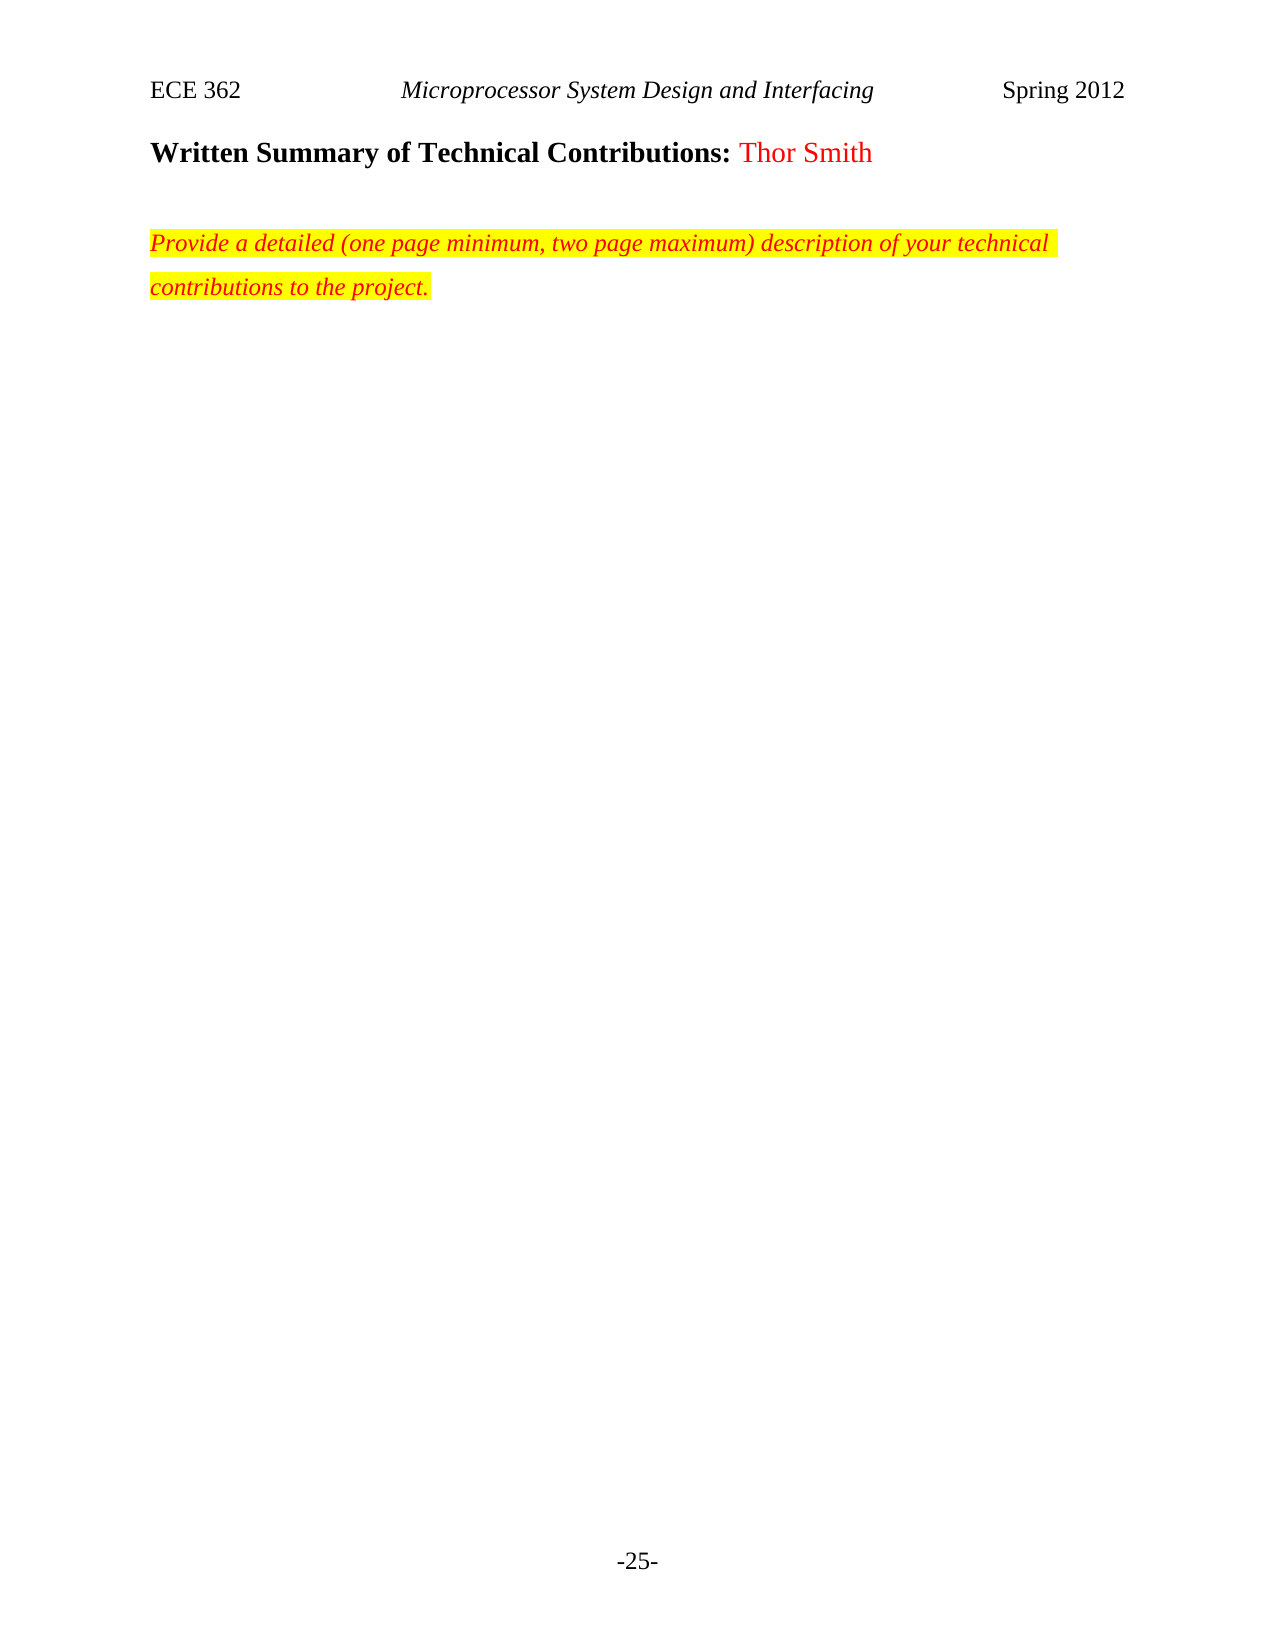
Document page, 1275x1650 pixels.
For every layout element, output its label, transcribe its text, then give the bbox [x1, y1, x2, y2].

text Written Summary of Technical Contributions: Thor Smith [150, 135, 1125, 168]
text Provide a detailed (one page minimum, two page maximum) description of your technical contributions to the project. [150, 228, 1125, 300]
